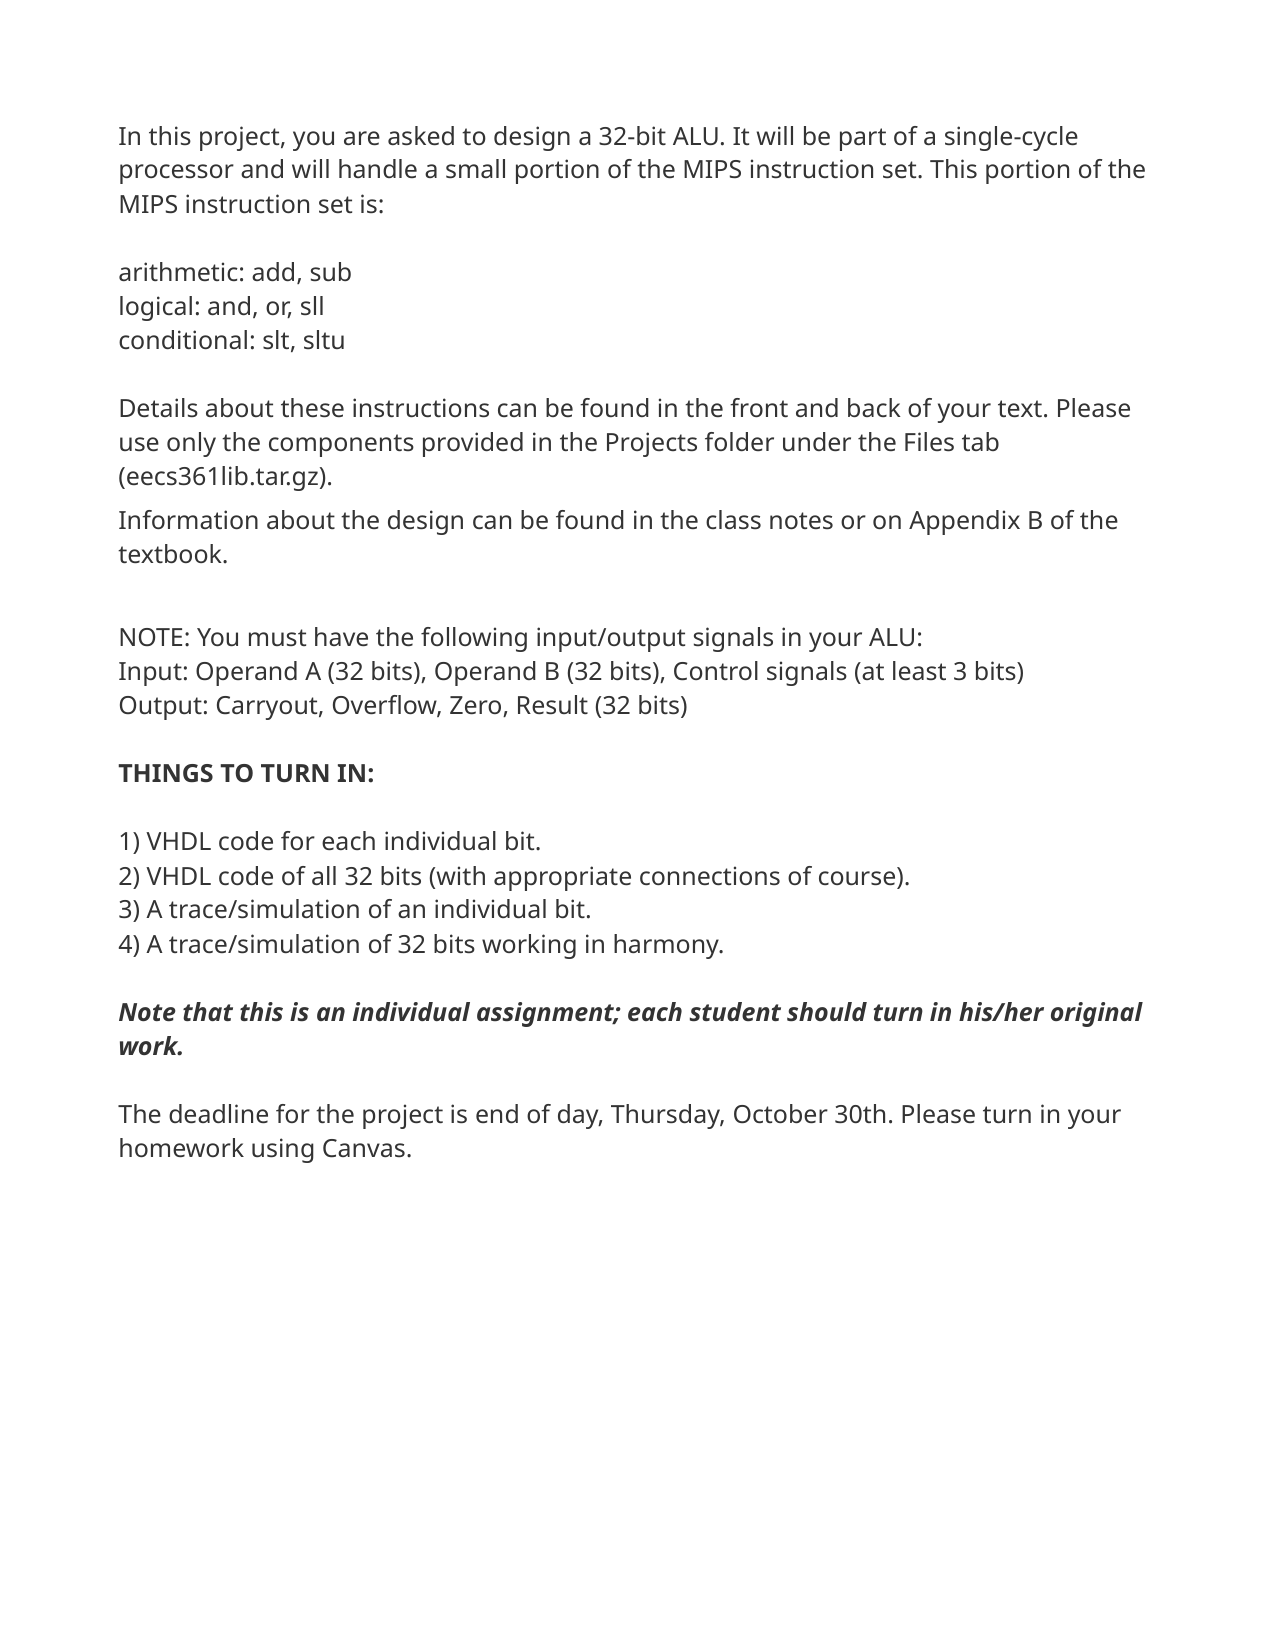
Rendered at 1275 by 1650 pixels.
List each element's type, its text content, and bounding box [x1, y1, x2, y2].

text NOTE: You must have the following input/output signals in your ALU: Input: Operand A (32 bits), Operand B (32 bits), Control signals (at least 3 bits) Output: Carryout, Overflow, Zero, Result (32 bits) THINGS TO TURN IN: 1) VHDL code for each individual bit. 2) VHDL code of all 32 bits (with appropriate connections of course). 3) A trace/simulation of an individual bit. 4) A trace/simulation of 32 bits working in harmony. Note that this is an individual assignment; each student should turn in his/her original work. The deadline for the project is end of day, Thursday, October 30th. Please turn in your homework using Canvas. [118, 620, 1157, 1165]
text Information about the design can be found in the class notes or on Appendix B of the textbook. [118, 503, 1157, 571]
text In this project, you are asked to design a 32-bit ALU. It will be part of a single-cycle processor and will handle a small portion of the MIPS instruction set. This portion of the MIPS instruction set is: arithmetic: add, sub logical: and, or, sll conditional: slt, sltu Details about these instructions can be found in the front and back of your text. Please use only the components provided in the Projects folder under the Files tab (eecs361lib.tar.gz). [118, 118, 1157, 493]
